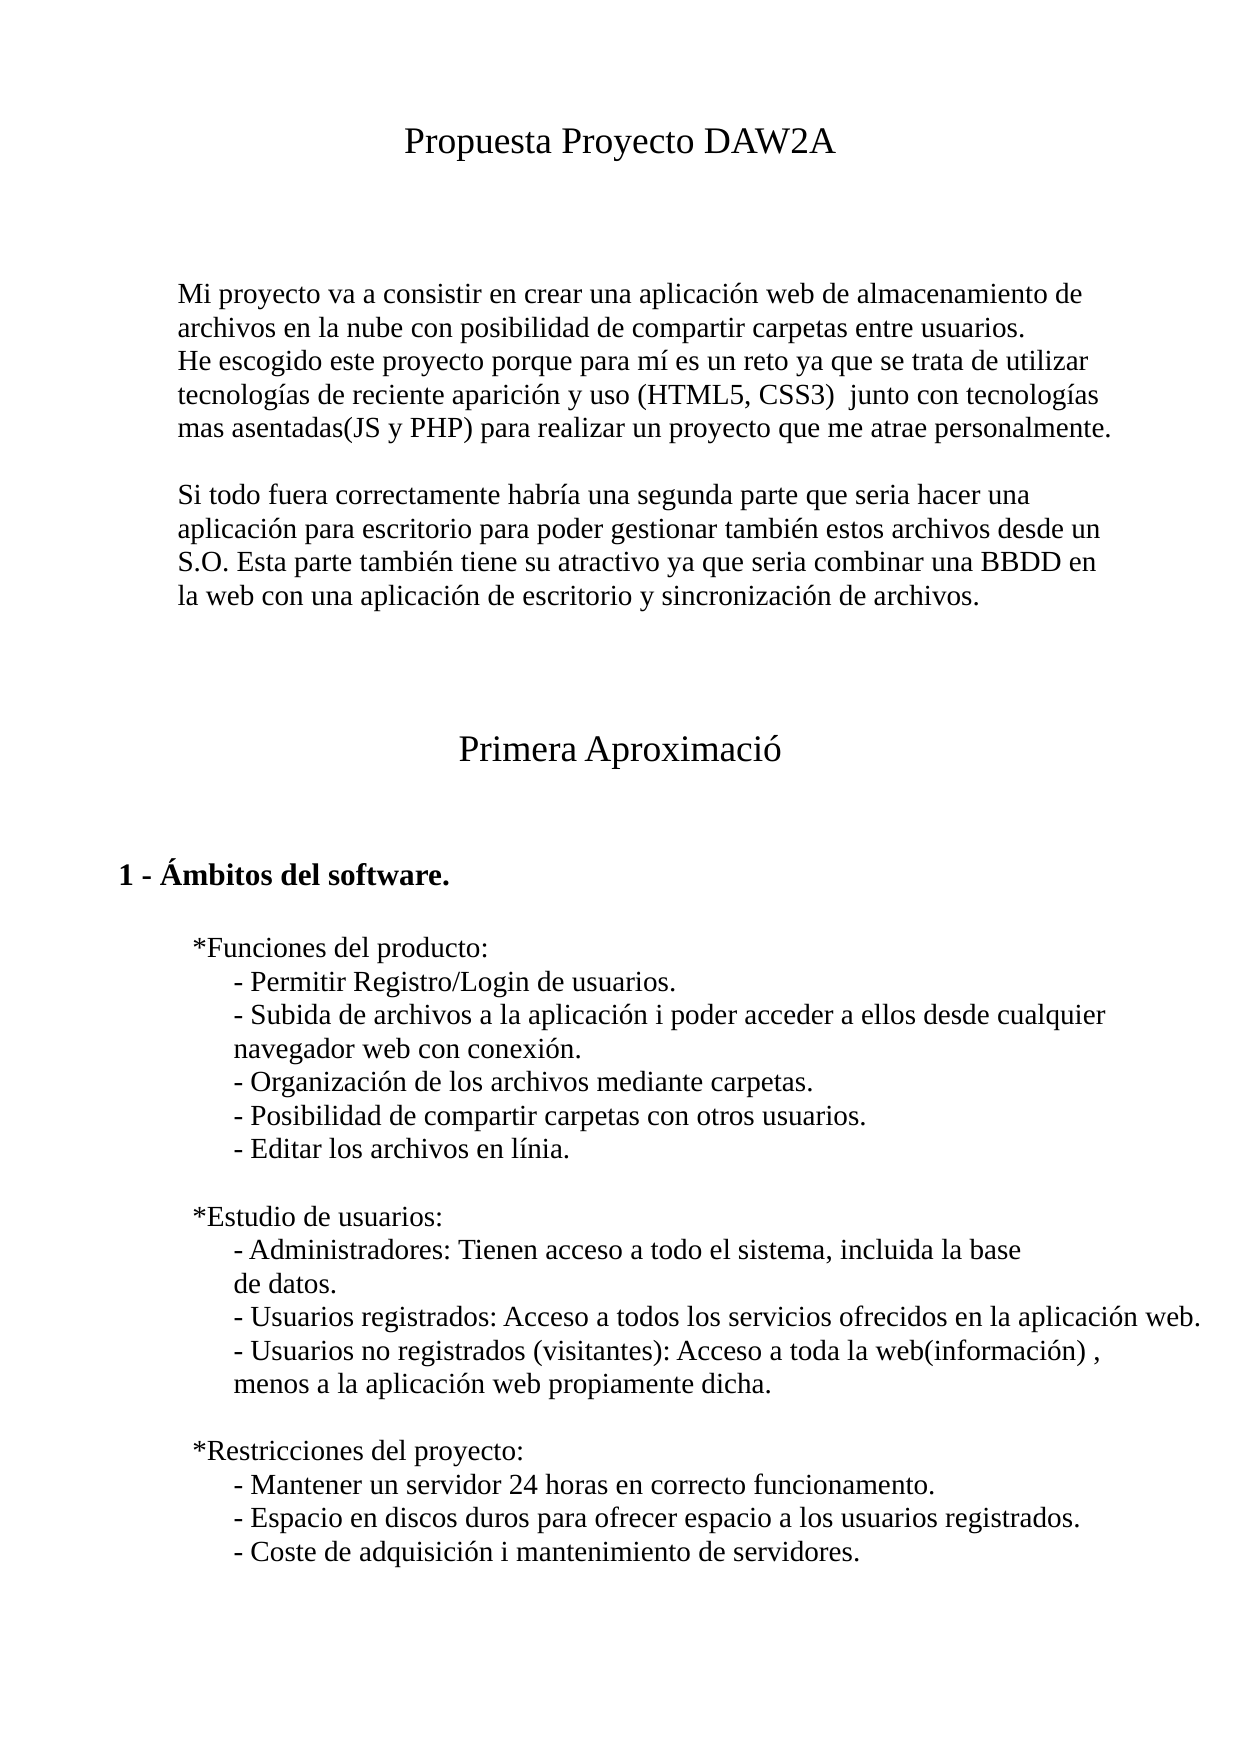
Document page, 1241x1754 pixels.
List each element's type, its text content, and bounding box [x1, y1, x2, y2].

text *Restricciones del proyecto: [118, 1433, 1122, 1467]
text de datos. [233, 1266, 1184, 1299]
text - Permitir Registro/Login de usuarios. [233, 964, 1122, 997]
text - Usuarios no registrados (visitantes): Acceso a toda la web(información) , menos a la aplicación web propiamente dicha. [233, 1333, 1122, 1400]
text - Coste de adquisición i mantenimiento de servidores. [233, 1534, 1122, 1568]
text *Estudio de usuarios: [118, 1199, 1122, 1232]
text Mi proyecto va a consistir en crear una aplicación web de almacenamiento de archivos en la nube con posibilidad de compartir carpetas entre usuarios. [177, 276, 1122, 343]
text - Administradores: Tienen acceso a todo el sistema, incluida la base [233, 1232, 1184, 1266]
text - Organización de los archivos mediante carpetas. [233, 1064, 1122, 1098]
text Si todo fuera correctamente habría una segunda parte que seria hacer una aplicación para escritorio para poder gestionar también estos archivos desde un S.O. Esta parte también tiene su atractivo ya que seria combinar una BBDD en la web con una aplicación de escritorio y sincronización de archivos. [177, 477, 1122, 612]
text - Subida de archivos a la aplicación i poder acceder a ellos desde cualquier navegador web con conexión. [233, 997, 1122, 1064]
text *Funciones del producto: [118, 928, 1122, 964]
text He escogido este proyecto porque para mí es un reto ya que se trata de utilizar tecnologías de reciente aparición y uso (HTML5, CSS3) junto con tecnologías mas asentadas(JS y PHP) para realizar un proyecto que me atrae personalmente. [177, 343, 1122, 444]
text - Editar los archivos en línia. [233, 1132, 1122, 1165]
text 1 - Ámbitos del software. [118, 856, 1122, 892]
text - Usuarios registrados: Acceso a todos los servicios ofrecidos en la aplicación web. [233, 1299, 1209, 1333]
text Propuesta Proyecto DAW2A [118, 118, 1122, 161]
text - Espacio en discos duros para ofrecer espacio a los usuarios registrados. [233, 1501, 1122, 1534]
text Primera Aproximació [118, 727, 1122, 770]
text - Posibilidad de compartir carpetas con otros usuarios. [233, 1098, 1122, 1132]
text - Mantener un servidor 24 horas en correcto funcionamento. [233, 1467, 1122, 1501]
